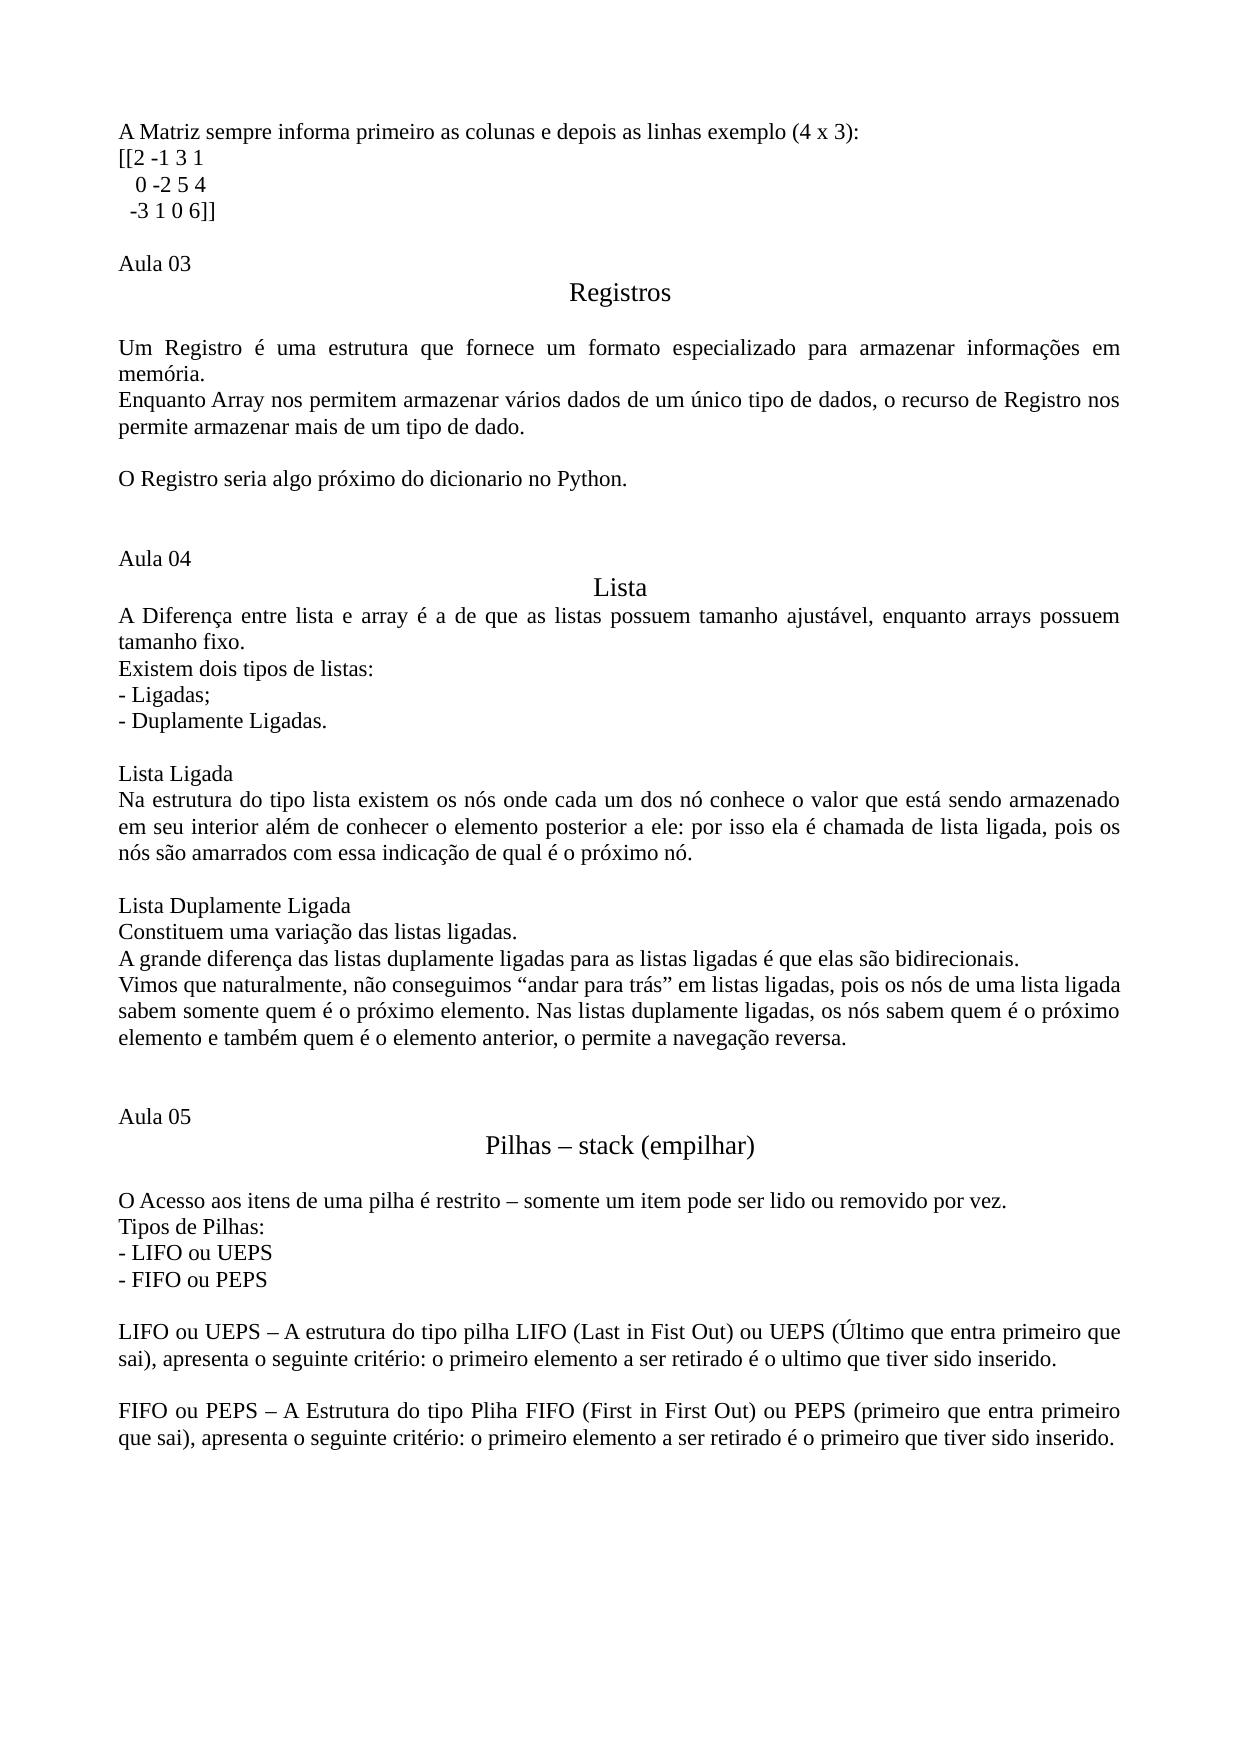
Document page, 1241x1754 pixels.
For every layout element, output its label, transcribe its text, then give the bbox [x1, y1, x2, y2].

text Lista [118, 571, 1122, 602]
text Lista Ligada [118, 760, 1122, 787]
text [[2 -1 3 1 [118, 144, 1122, 171]
text Existem dois tipos de listas: [118, 655, 1122, 681]
text Aula 03 [118, 250, 1122, 276]
text O Acesso aos itens de uma pilha é restrito – somente um item pode ser lido ou removido por vez. [118, 1187, 1122, 1213]
text - Ligadas; [118, 681, 1122, 707]
text -3 1 0 6]] [118, 197, 1122, 223]
text Aula 05 [118, 1103, 1122, 1129]
text Constituem uma variação das listas ligadas. [118, 918, 1122, 945]
text Enquanto Array nos permitem armazenar vários dados de um único tipo de dados, o recurso de Registro nos permite armazenar mais de um tipo de dado. [118, 386, 1122, 439]
text - Duplamente Ligadas. [118, 707, 1122, 734]
text - FIFO ou PEPS [118, 1266, 1122, 1292]
text LIFO ou UEPS – A estrutura do tipo pilha LIFO (Last in Fist Out) ou UEPS (Último que entra primeiro que sai), apresenta o seguinte critério: o primeiro elemento a ser retirado é o ultimo que tiver sido inserido. [118, 1318, 1122, 1371]
text Vimos que naturalmente, não conseguimos “andar para trás” em listas ligadas, pois os nós de uma lista ligada sabem somente quem é o próximo elemento. Nas listas duplamente ligadas, os nós sabem quem é o próximo elemento e também quem é o elemento anterior, o permite a navegação reversa. [118, 971, 1122, 1050]
text A Matriz sempre informa primeiro as colunas e depois as linhas exemplo (4 x 3): [118, 118, 1122, 144]
text Um Registro é uma estrutura que fornece um formato especializado para armazenar informações em memória. [118, 334, 1122, 386]
text Registros [118, 276, 1122, 307]
text FIFO ou PEPS – A Estrutura do tipo Pliha FIFO (First in First Out) ou PEPS (primeiro que entra primeiro que sai), apresenta o seguinte critério: o primeiro elemento a ser retirado é o primeiro que tiver sido inserido. [118, 1397, 1122, 1450]
text A grande diferença das listas duplamente ligadas para as listas ligadas é que elas são bidirecionais. [118, 945, 1122, 971]
text Na estrutura do tipo lista existem os nós onde cada um dos nó conhece o valor que está sendo armazenado em seu interior além de conhecer o elemento posterior a ele: por isso ela é chamada de lista ligada, pois os nós são amarrados com essa indicação de qual é o próximo nó. [118, 787, 1122, 866]
text - LIFO ou UEPS [118, 1239, 1122, 1266]
text Tipos de Pilhas: [118, 1213, 1122, 1239]
text Pilhas – stack (empilhar) [118, 1129, 1122, 1160]
text A Diferença entre lista e array é a de que as listas possuem tamanho ajustável, enquanto arrays possuem tamanho fixo. [118, 602, 1122, 655]
text Lista Duplamente Ligada [118, 892, 1122, 918]
text O Registro seria algo próximo do dicionario no Python. [118, 466, 1122, 492]
text 0 -2 5 4 [118, 171, 1122, 197]
text Aula 04 [118, 544, 1122, 571]
